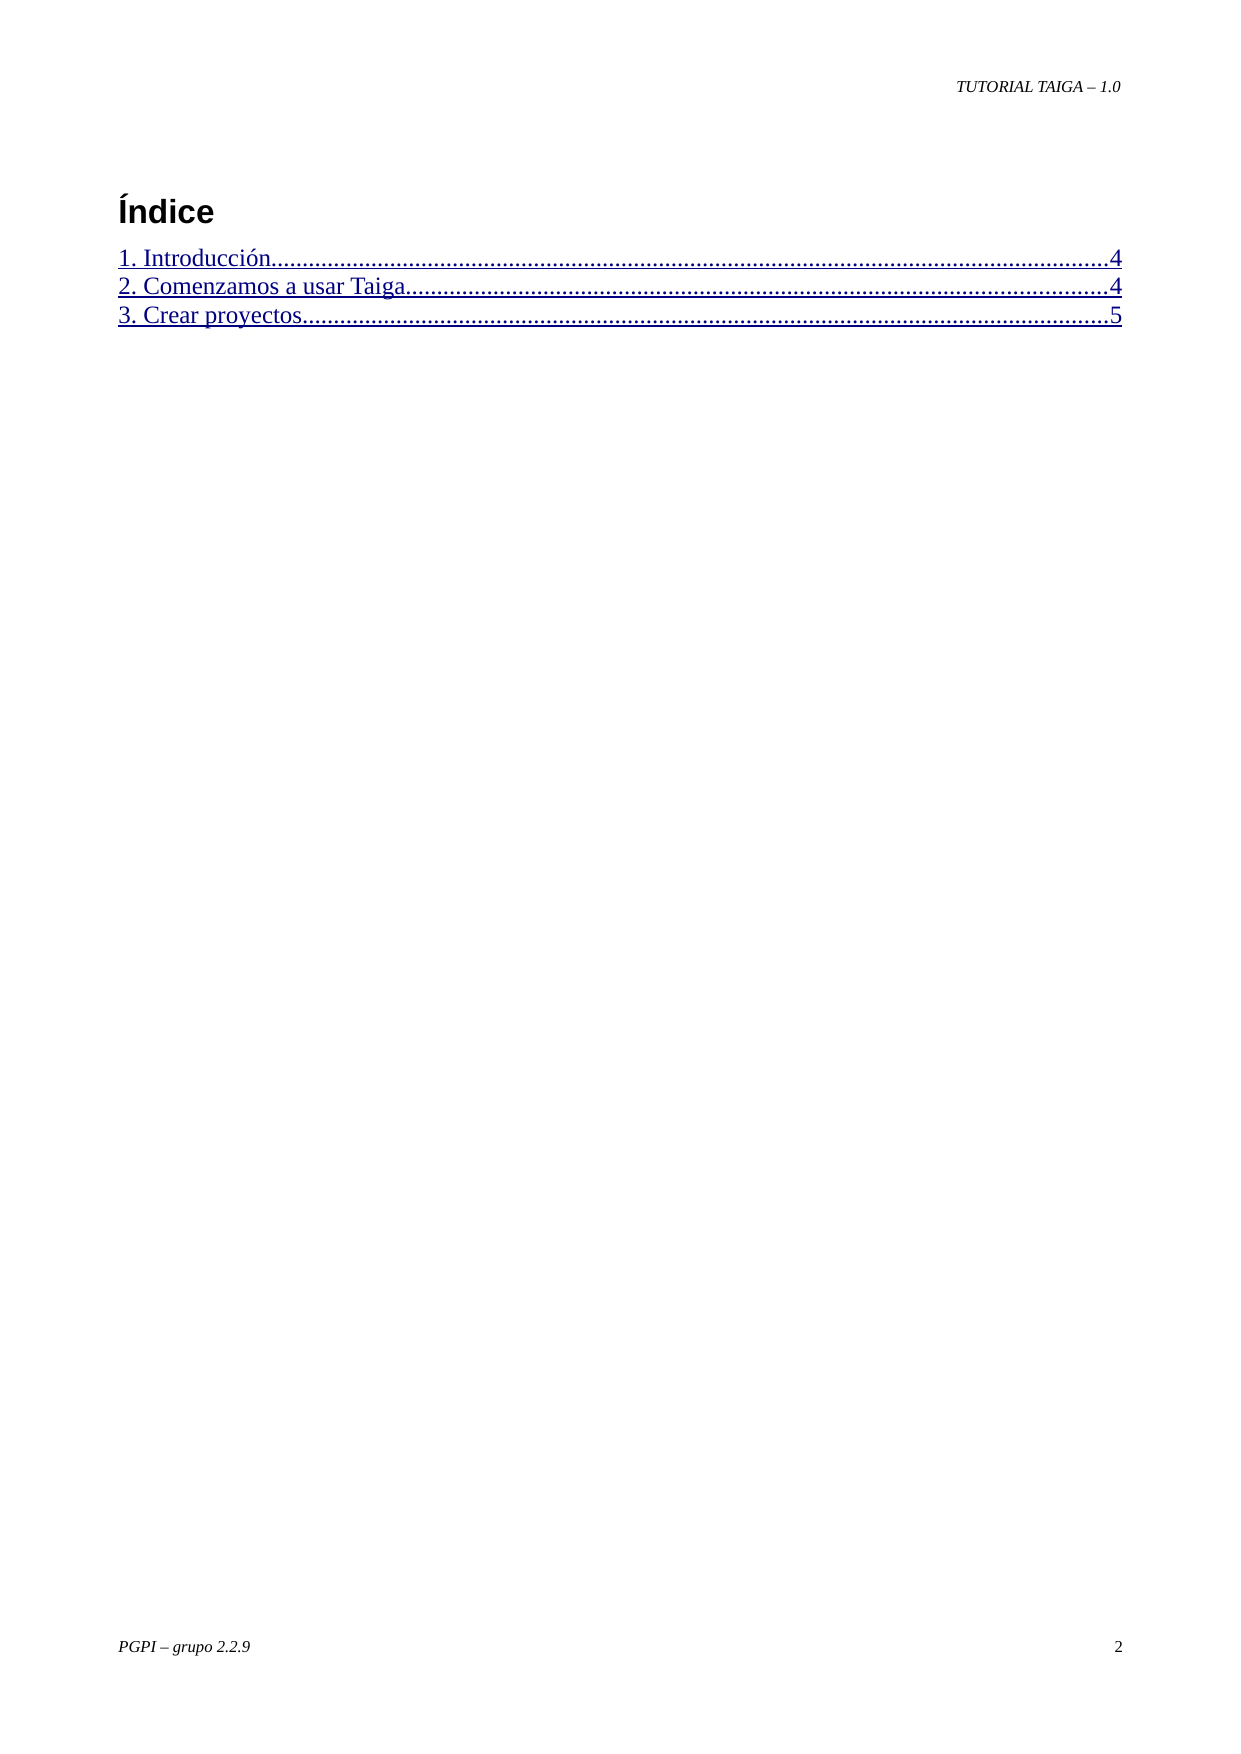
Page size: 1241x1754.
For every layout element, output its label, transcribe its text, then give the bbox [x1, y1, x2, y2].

text 2. Comenzamos a usar Taiga 4 [118, 271, 1122, 296]
subtitle Índice [118, 192, 1122, 230]
text 3. Crear proyectos 5 [118, 300, 1122, 325]
text 1. Introducción 4 [118, 243, 1122, 268]
